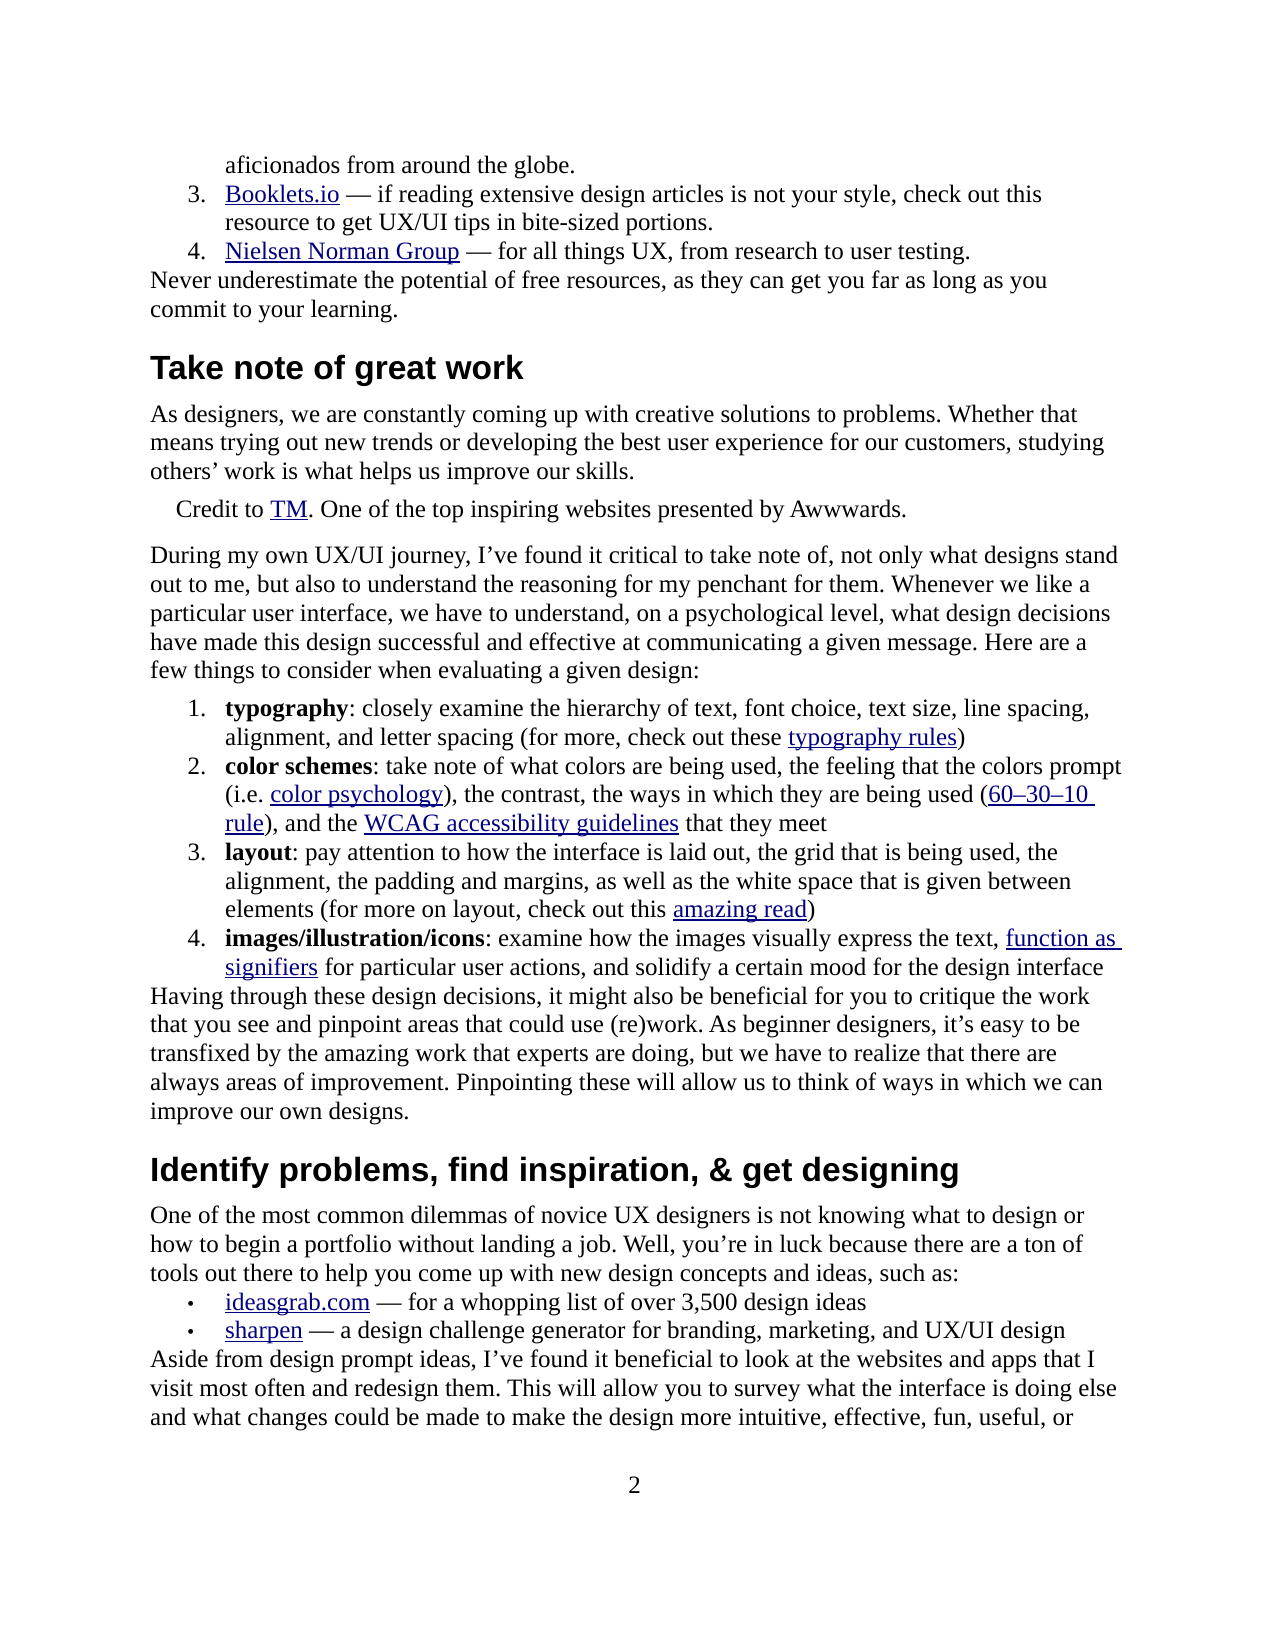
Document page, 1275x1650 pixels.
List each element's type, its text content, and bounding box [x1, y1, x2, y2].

list aficionados from around the globe. [187, 150, 1125, 179]
list Nielsen Norman Group — for all things UX, from research to user testing. [187, 236, 1125, 265]
list Booklets.io — if reading extensive design articles is not your style, check out this resource to get UX/UI tips in bite-sized portions. [187, 179, 1125, 236]
list images/illustration/icons: examine how the images visually express the text, function as signifiers for particular user actions, and solidify a certain mood for the design interface [187, 923, 1125, 981]
text One of the most common dilemmas of novice UX designers is not knowing what to design or how to begin a portfolio without landing a job. Well, you’re in luck because there are a ton of tools out there to help you come up with new design concepts and ideas, such as: [150, 1201, 1125, 1287]
subtitle Take note of great work [150, 347, 1125, 386]
list typography: closely examine the hierarchy of text, font choice, text size, line spacing, alignment, and letter spacing (for more, check out these typography rules) [187, 693, 1125, 751]
list layout: pay attention to how the interface is laid out, the grid that is being used, the alignment, the padding and margins, as well as the white space that is given between elements (for more on layout, check out this amazing read) [187, 837, 1125, 923]
text Never underestimate the potential of free resources, as they can get you far as long as you commit to your learning. [150, 265, 1125, 322]
text Aside from design prompt ideas, I’ve found it beneficial to look at the websites and apps that I visit most often and redesign them. This will allow you to survey what the interface is doing else and what changes could be made to make the design more intuitive, effective, fun, useful, or [150, 1344, 1125, 1431]
text As designers, we are constantly coming up with creative solutions to problems. Whether that means trying out new trends or developing the best user experience for our customers, studying others’ work is what helps us improve our skills. [150, 399, 1125, 485]
list color schemes: take note of what colors are being used, the feeling that the colors prompt (i.e. color psychology), the contrast, the ways in which they are being used (60–30–10 rule), and the WCAG accessibility guidelines that they meet [187, 751, 1125, 837]
list sharpen — a design challenge generator for branding, marketing, and UX/UI design [187, 1316, 1125, 1344]
text Having through these design decisions, it might also be beneficial for you to critique the work that you see and pinpoint areas that could use (re)work. As beginner designers, it’s easy to be transfixed by the amazing work that experts are doing, but we have to realize that there are always areas of improvement. Pinpointing these will allow us to think of ways in which we can improve our own designs. [150, 981, 1125, 1124]
subtitle Identify problems, find inspiration, & get designing [150, 1149, 1125, 1188]
list ideasgrab.com — for a whopping list of over 3,500 design ideas [187, 1287, 1125, 1316]
text 📸 Credit to TM. One of the top inspiring websites presented by Awwwards. [150, 494, 1125, 523]
text During my own UX/UI journey, I’ve found it critical to take note of, not only what designs stand out to me, but also to understand the reasoning for my penchant for them. Whenever we like a particular user interface, we have to understand, on a psychological level, what design decisions have made this design successful and effective at communicating a given message. Here are a few things to consider when evaluating a given design: [150, 541, 1125, 684]
